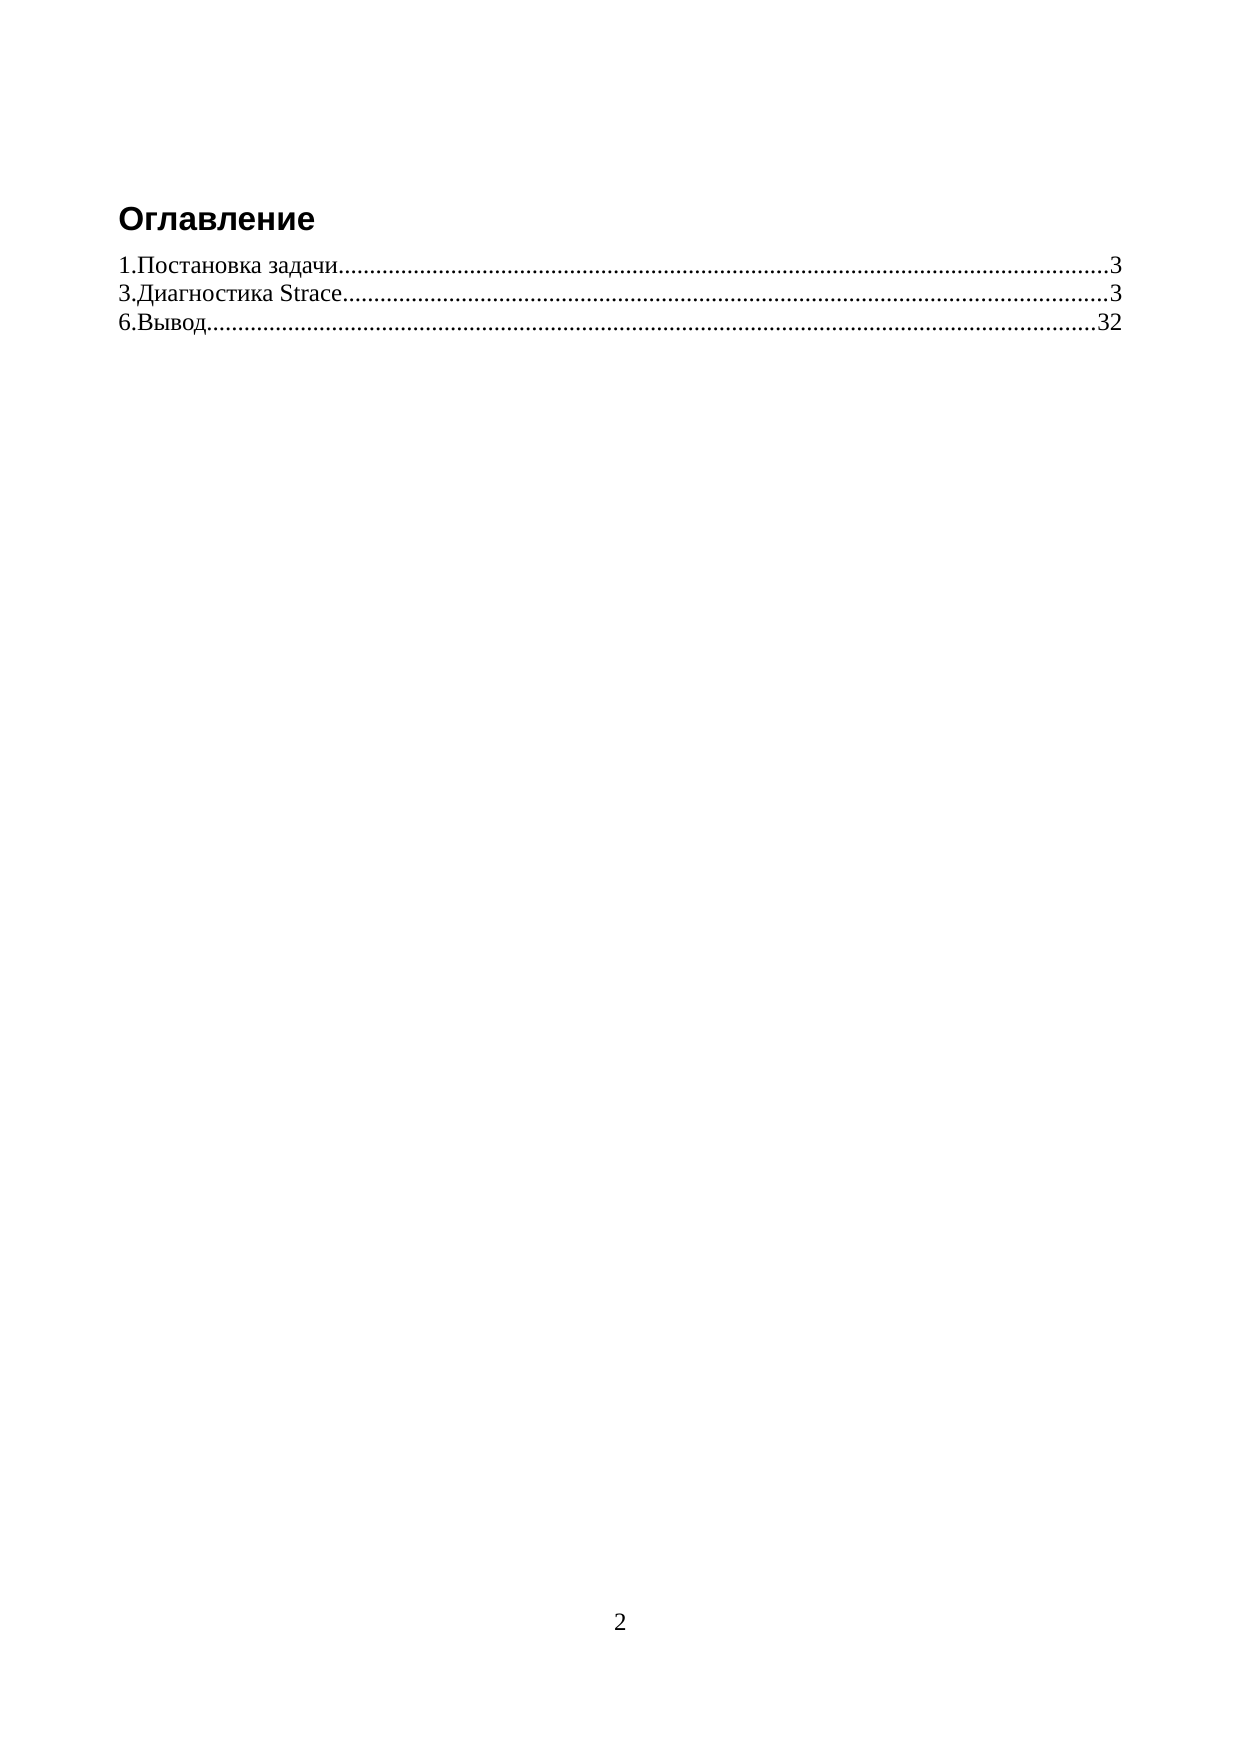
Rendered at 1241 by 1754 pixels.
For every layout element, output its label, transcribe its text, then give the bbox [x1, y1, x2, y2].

text 6.Вывод 32 [118, 307, 1122, 336]
subtitle Оглавление [118, 199, 1122, 237]
text 1.Постановка задачи 3 [118, 250, 1122, 278]
text 3.Диагностика Strace 3 [118, 278, 1122, 307]
